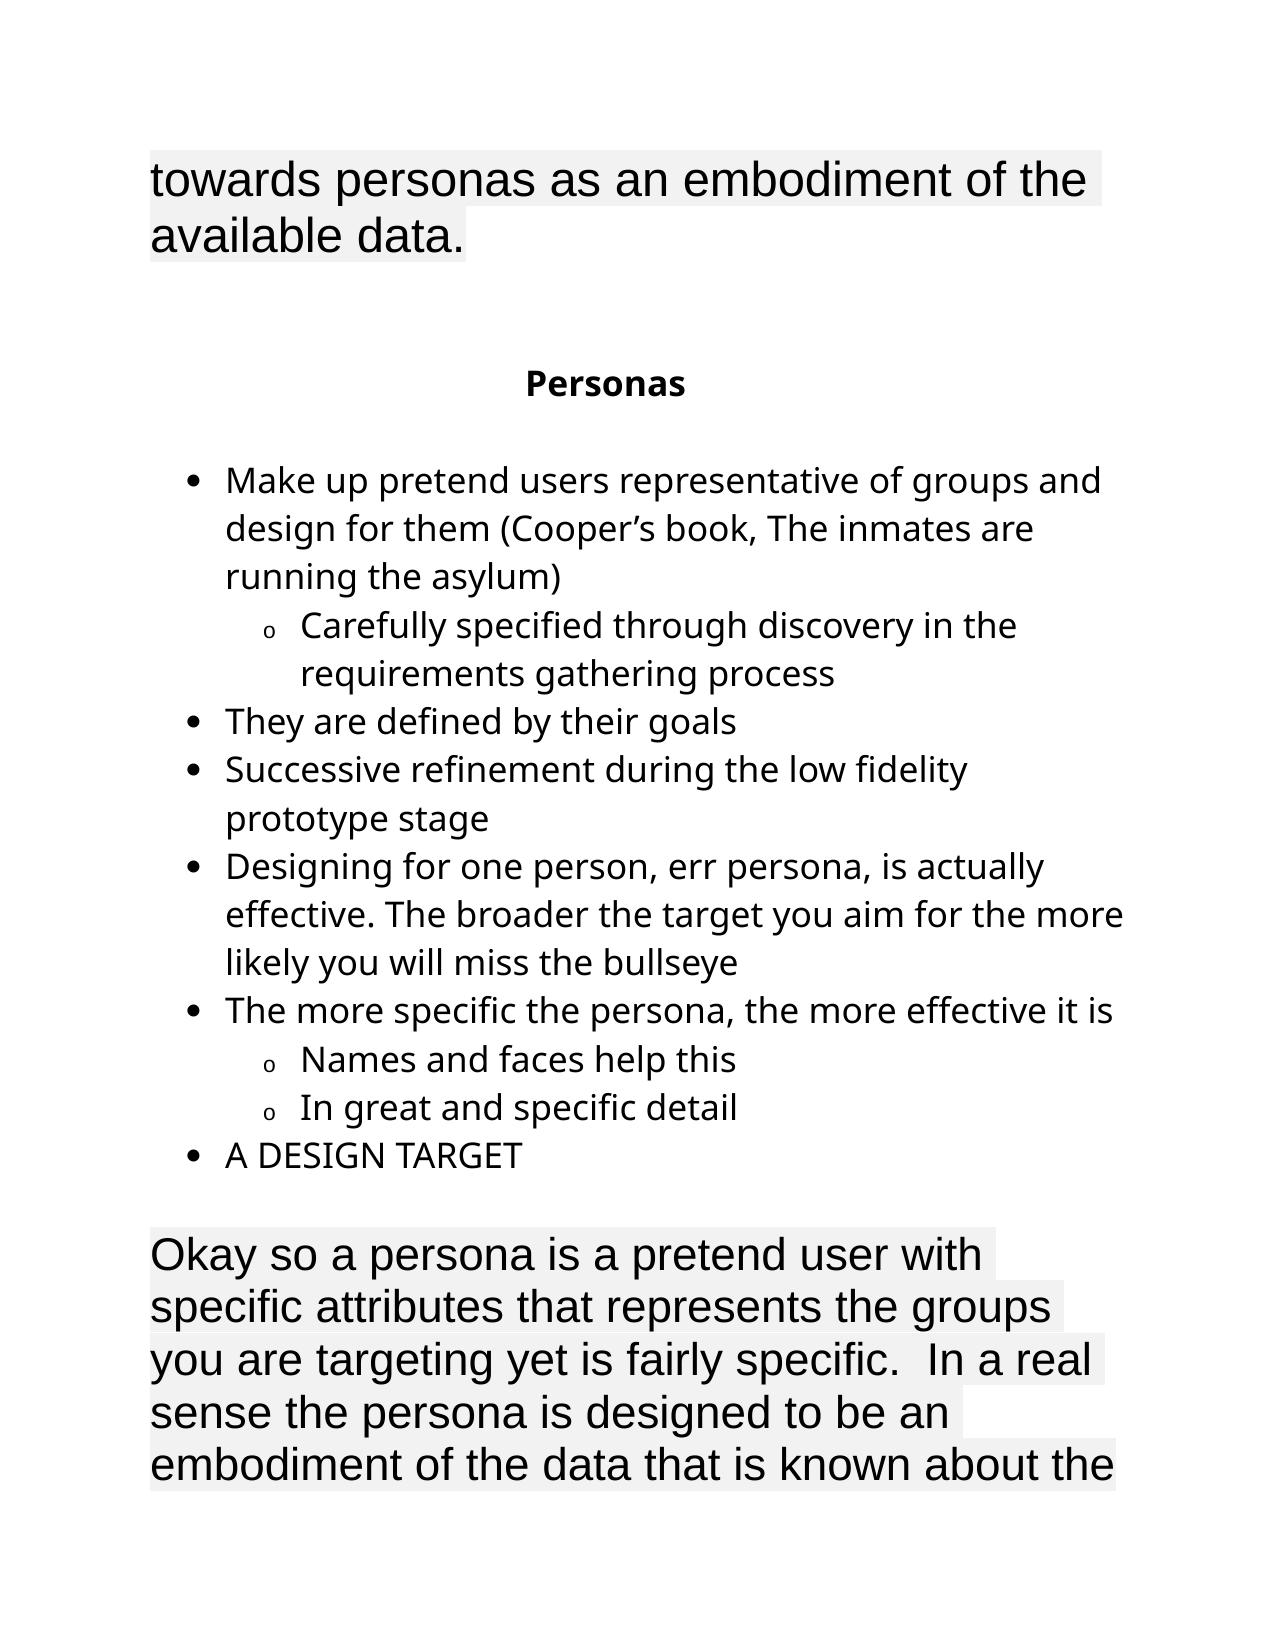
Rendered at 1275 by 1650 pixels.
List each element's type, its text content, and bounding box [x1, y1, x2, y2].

list Designing for one person, err persona, is actually effective. The broader the target you aim for the more likely you will miss the bullseye [187, 841, 1125, 986]
list They are defined by their goals [187, 697, 1125, 745]
list The more specific the persona, the more effective it is [187, 986, 1125, 1034]
text Okay so a persona is a pretend user with specific attributes that represents the groups you are targeting yet is fairly specific. In a real sense the persona is designed to be an embodiment of the data that is known about the [150, 1227, 1125, 1491]
text Personas [450, 359, 1125, 407]
text towards personas as an embodiment of the available data. [150, 150, 1125, 262]
list Make up pretend users representative of groups and design for them (Cooper’s book, The inmates are running the asylum) [187, 455, 1125, 600]
list Successive refinement during the low fidelity prototype stage [187, 745, 1125, 841]
list A DESIGN TARGET [187, 1131, 1125, 1179]
list Names and faces help this [262, 1034, 1125, 1082]
list In great and specific detail [262, 1082, 1125, 1131]
list Carefully specified through discovery in the requirements gathering process [262, 600, 1125, 697]
